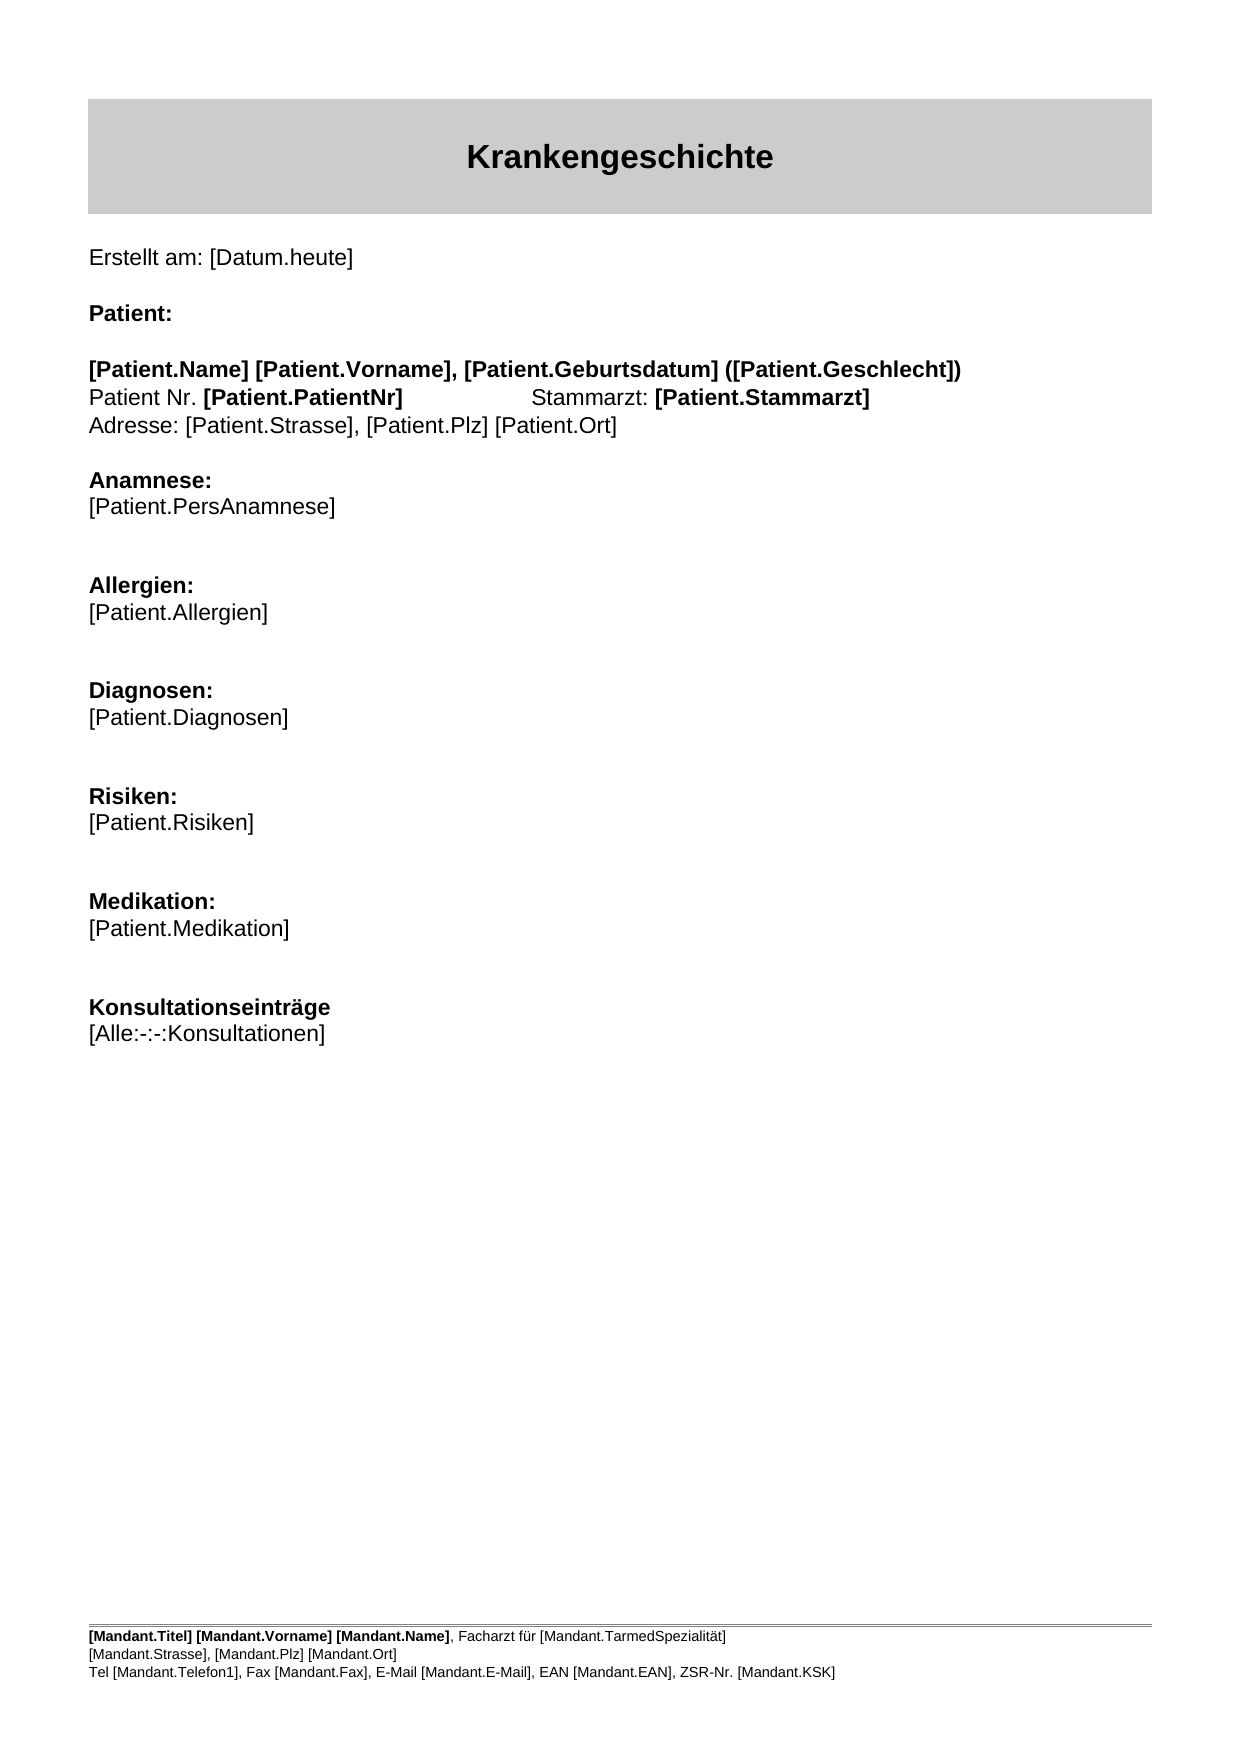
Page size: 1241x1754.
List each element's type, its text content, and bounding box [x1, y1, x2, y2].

text Allergien: [88, 572, 1152, 598]
text [Alle:-:-:Konsultationen] [88, 1020, 1152, 1046]
text Patient: [88, 300, 1152, 326]
text Diagnosen: [88, 677, 1152, 704]
text Risiken: [88, 783, 1152, 809]
text Konsultationseinträge [88, 994, 1152, 1020]
text [Patient.Allergien] [88, 598, 1152, 625]
text [Patient.PersAnamnese] [88, 493, 1152, 519]
text Patient Nr. [Patient.PatientNr] Stammarzt: [Patient.Stammarzt] [88, 384, 1152, 410]
text [Patient.Risiken] [88, 809, 1152, 836]
text Anamnese: [88, 467, 1152, 493]
text [Patient.Name] [Patient.Vorname], [Patient.Geburtsdatum] ([Patient.Geschlecht]) [88, 356, 1152, 382]
text Adresse: [Patient.Strasse], [Patient.Plz] [Patient.Ort] [88, 412, 1152, 438]
text Medikation: [88, 888, 1152, 915]
text Erstellt am: [Datum.heute] [88, 243, 1152, 270]
text [Patient.Diagnosen] [88, 704, 1152, 730]
text [Patient.Medikation] [88, 915, 1152, 941]
